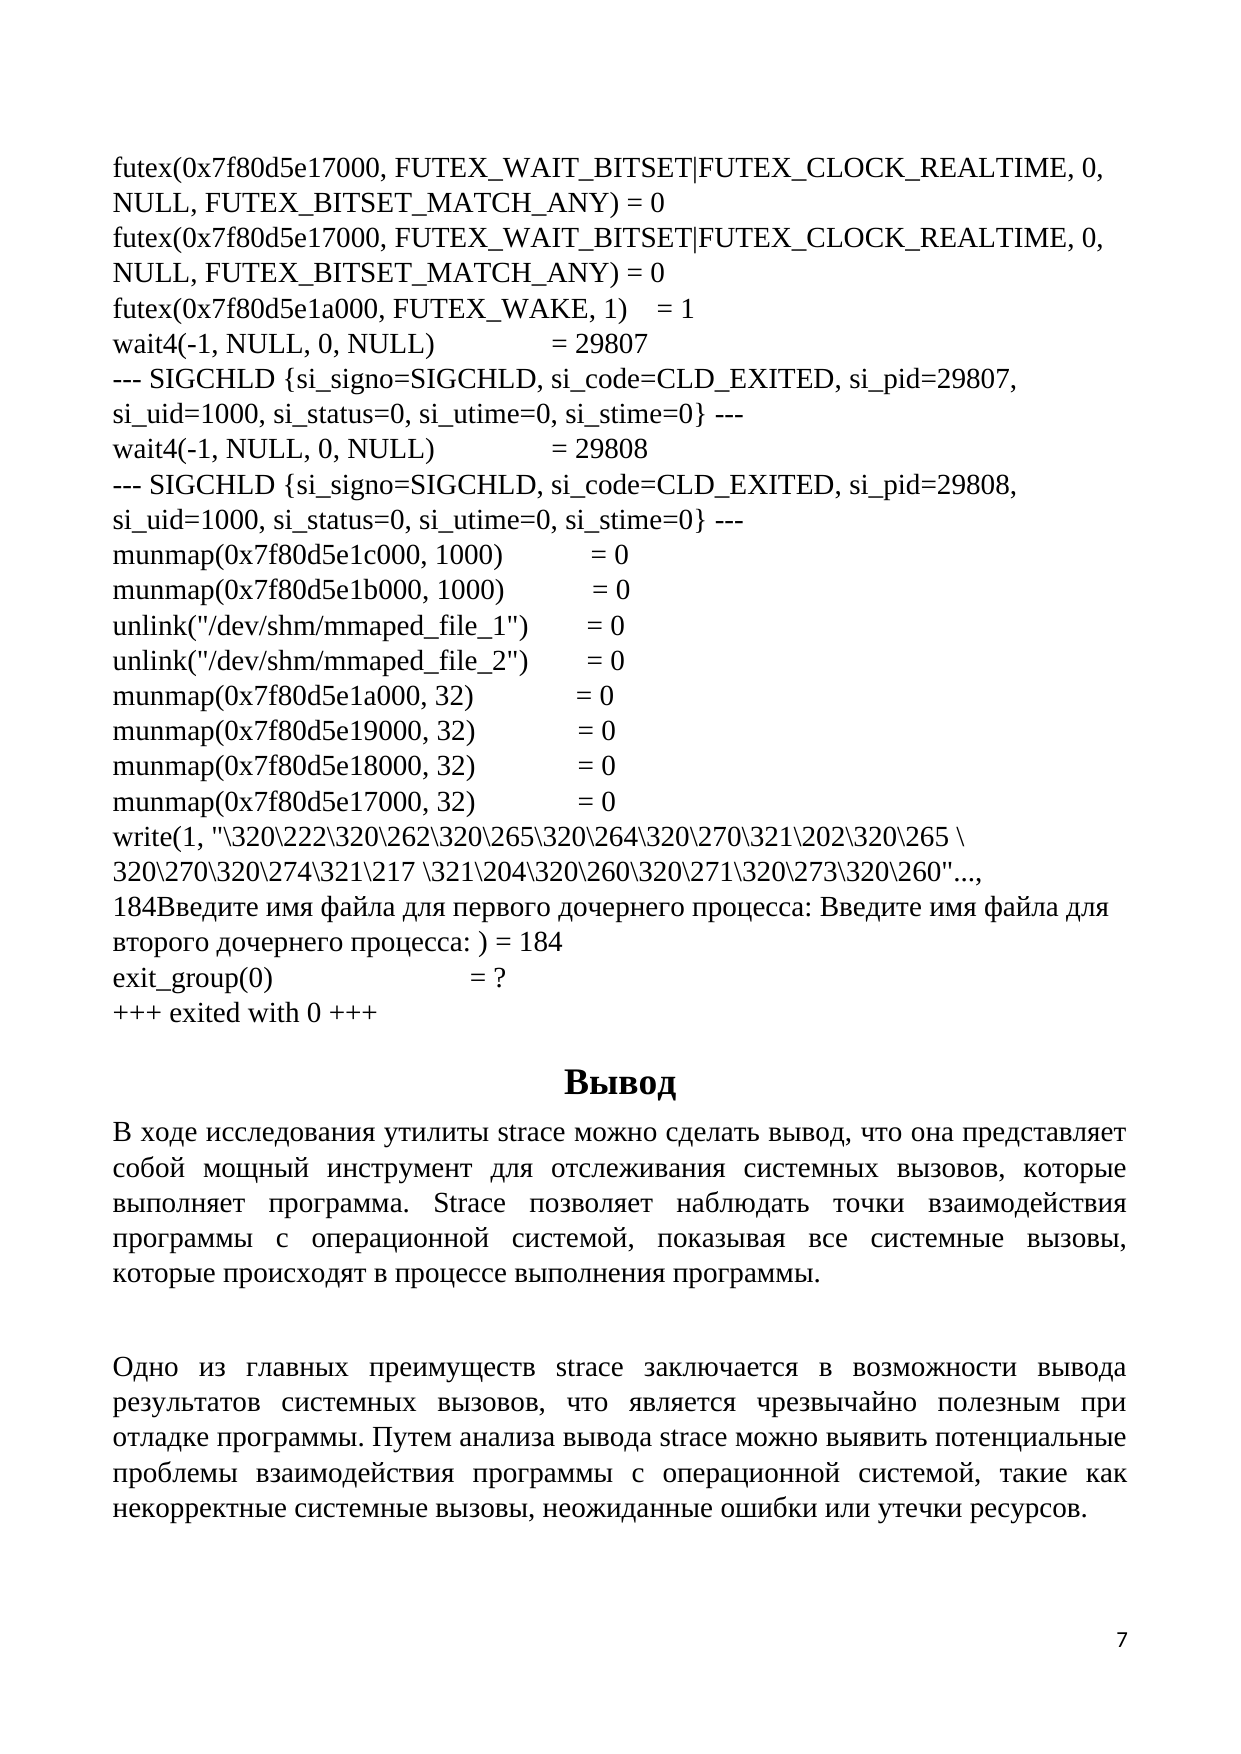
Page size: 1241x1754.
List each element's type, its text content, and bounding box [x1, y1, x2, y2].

text munmap(0x7f80d5e1b000, 1000) = 0 [112, 572, 1128, 606]
text exit_group(0) = ? [112, 960, 1128, 993]
text munmap(0x7f80d5e18000, 32) = 0 [112, 748, 1128, 782]
text futex(0x7f80d5e17000, FUTEX_WAIT_BITSET|FUTEX_CLOCK_REALTIME, 0, NULL, FUTEX_BITSET_MATCH_ANY) = 0 [112, 150, 1128, 219]
text futex(0x7f80d5e17000, FUTEX_WAIT_BITSET|FUTEX_CLOCK_REALTIME, 0, NULL, FUTEX_BITSET_MATCH_ANY) = 0 [112, 220, 1128, 289]
text munmap(0x7f80d5e1a000, 32) = 0 [112, 678, 1128, 712]
subtitle Вывод [112, 1060, 1128, 1103]
text write(1, "\320\222\320\262\320\265\320\264\320\270\321\202\320\265 \320\270\320\274\321\217 \321\204\320\260\320\271\320\273\320\260"..., 184Введите имя файла для первого дочернего процесса: Введите имя файла для второго дочернего процесса: ) = 184 [112, 819, 1128, 958]
text +++ exited with 0 +++ [112, 995, 1128, 1028]
text munmap(0x7f80d5e17000, 32) = 0 [112, 784, 1128, 817]
text --- SIGCHLD {si_signo=SIGCHLD, si_code=CLD_EXITED, si_pid=29807, si_uid=1000, si_status=0, si_utime=0, si_stime=0} --- [112, 361, 1128, 430]
text wait4(-1, NULL, 0, NULL) = 29807 [112, 326, 1128, 359]
text unlink("/dev/shm/mmaped_file_1") = 0 [112, 608, 1128, 641]
text futex(0x7f80d5e1a000, FUTEX_WAKE, 1) = 1 [112, 291, 1128, 324]
text --- SIGCHLD {si_signo=SIGCHLD, si_code=CLD_EXITED, si_pid=29808, si_uid=1000, si_status=0, si_utime=0, si_stime=0} --- [112, 467, 1128, 536]
text В ходе исследования утилиты strace можно сделать вывод, что она представляет собой мощный инструмент для отслеживания системных вызовов, которые выполняет программа. Strace позволяет наблюдать точки взаимодействия программы с операционной системой, показывая все системные вызовы, которые происходят в процессе выполнения программы. [112, 1114, 1128, 1289]
text Одно из главных преимуществ strace заключается в возможности вывода результатов системных вызовов, что является чрезвычайно полезным при отладке программы. Путем анализа вывода strace можно выявить потенциальные проблемы взаимодействия программы с операционной системой, такие как некорректные системные вызовы, неожиданные ошибки или утечки ресурсов. [112, 1349, 1128, 1523]
text wait4(-1, NULL, 0, NULL) = 29808 [112, 432, 1128, 465]
text munmap(0x7f80d5e19000, 32) = 0 [112, 713, 1128, 747]
text unlink("/dev/shm/mmaped_file_2") = 0 [112, 643, 1128, 676]
text munmap(0x7f80d5e1c000, 1000) = 0 [112, 537, 1128, 571]
